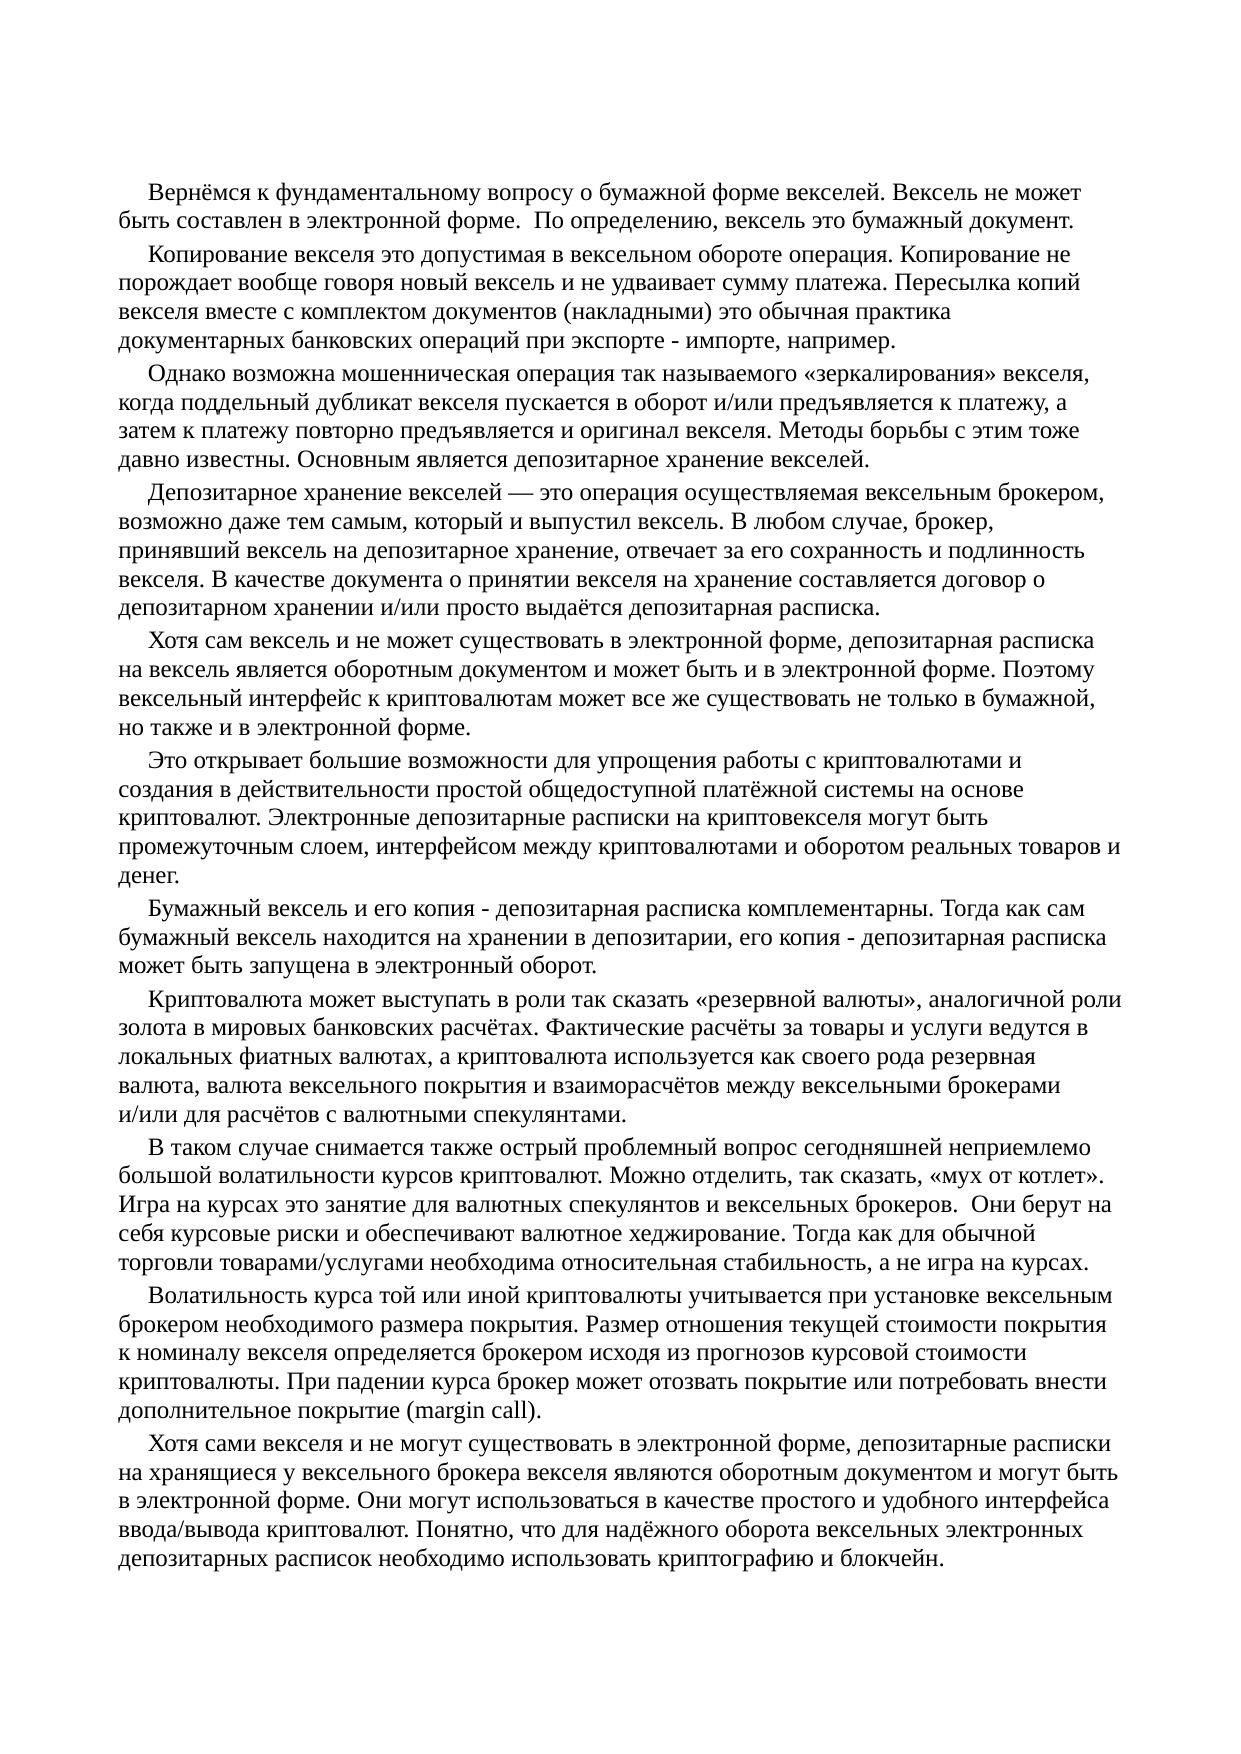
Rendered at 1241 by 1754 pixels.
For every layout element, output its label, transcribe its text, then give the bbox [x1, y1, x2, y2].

text Хотя сами векселя и не могут существовать в электронной форме, депозитарные расписки на хранящиеся у вексельного брокера векселя являются оборотным документом и могут быть в электронной форме. Они могут использоваться в качестве простого и удобного интерфейса ввода/вывода криптовалют. Понятно, что для надёжного оборота вексельных электронных депозитарных расписок необходимо использовать криптографию и блокчейн. [118, 1428, 1122, 1576]
text Это открывает большие возможности для упрощения работы с криптовалютами и создания в действительности простой общедоступной платёжной системы на основе криптовалют. Электронные депозитарные расписки на криптовекселя могут быть промежуточным слоем, интерфейсом между криптовалютами и оборотом реальных товаров и денег. [118, 745, 1122, 893]
text В таком случае снимается также острый проблемный вопрос сегодняшней неприемлемо большой волатильности курсов криптовалют. Можно отделить, так сказать, «мух от котлет». Игра на курсах это занятие для валютных спекулянтов и вексельных брокеров. Они берут на себя курсовые риски и обеспечивают валютное хеджирование. Тогда как для обычной торговли товарами/услугами необходима относительная стабильность, а не игра на курсах. [118, 1132, 1122, 1280]
text Однако возможна мошенническая операция так называемого «зеркалирования» векселя, когда поддельный дубликат векселя пускается в оборот и/или предъявляется к платежу, а затем к платежу повторно предъявляется и оригинал векселя. Методы борьбы с этим тоже давно известны. Основным является депозитарное хранение векселей. [118, 358, 1122, 477]
text Криптовалюта может выступать в роли так сказать «резервной валюты», аналогичной роли золота в мировых банковских расчётах. Фактические расчёты за товары и услуги ведутся в локальных фиатных валютах, а криптовалюта используется как своего рода резервная валюта, валюта вексельного покрытия и взаиморасчётов между вексельными брокерами и/или для расчётов с валютными спекулянтами. [118, 984, 1122, 1132]
text Депозитарное хранение векселей — это операция осуществляемая вексельным брокером, возможно даже тем самым, который и выпустил вексель. В любом случае, брокер, принявший вексель на депозитарное хранение, отвечает за его сохранность и подлинность векселя. В качестве документа о принятии векселя на хранение составляется договор о депозитарном хранении и/или просто выдаётся депозитарная расписка. [118, 477, 1122, 626]
text Вернёмся к фундаментальному вопросу о бумажной форме векселей. Вексель не может быть составлен в электронной форме. По определению, вексель это бумажный документ. [118, 177, 1122, 239]
text Копирование векселя это допустимая в вексельном обороте операция. Копирование не порождает вообще говоря новый вексель и не удваивает сумму платежа. Пересылка копий векселя вместе с комплектом документов (накладными) это обычная практика документарных банковских операций при экспорте - импорте, например. [118, 239, 1122, 358]
text Волатильность курса той или иной криптовалюты учитывается при установке вексельным брокером необходимого размера покрытия. Размер отношения текущей стоимости покрытия к номиналу векселя определяется брокером исходя из прогнозов курсовой стоимости криптовалюты. При падении курса брокер может отозвать покрытие или потребовать внести дополнительное покрытие (margin call). [118, 1280, 1122, 1428]
text Хотя сам вексель и не может существовать в электронной форме, депозитарная расписка на вексель является оборотным документом и может быть и в электронной форме. Поэтому вексельный интерфейс к криптовалютам может все же существовать не только в бумажной, но также и в электронной форме. [118, 626, 1122, 745]
text Бумажный вексель и его копия - депозитарная расписка комплементарны. Тогда как сам бумажный вексель находится на хранении в депозитарии, его копия - депозитарная расписка может быть запущена в электронный оборот. [118, 893, 1122, 984]
